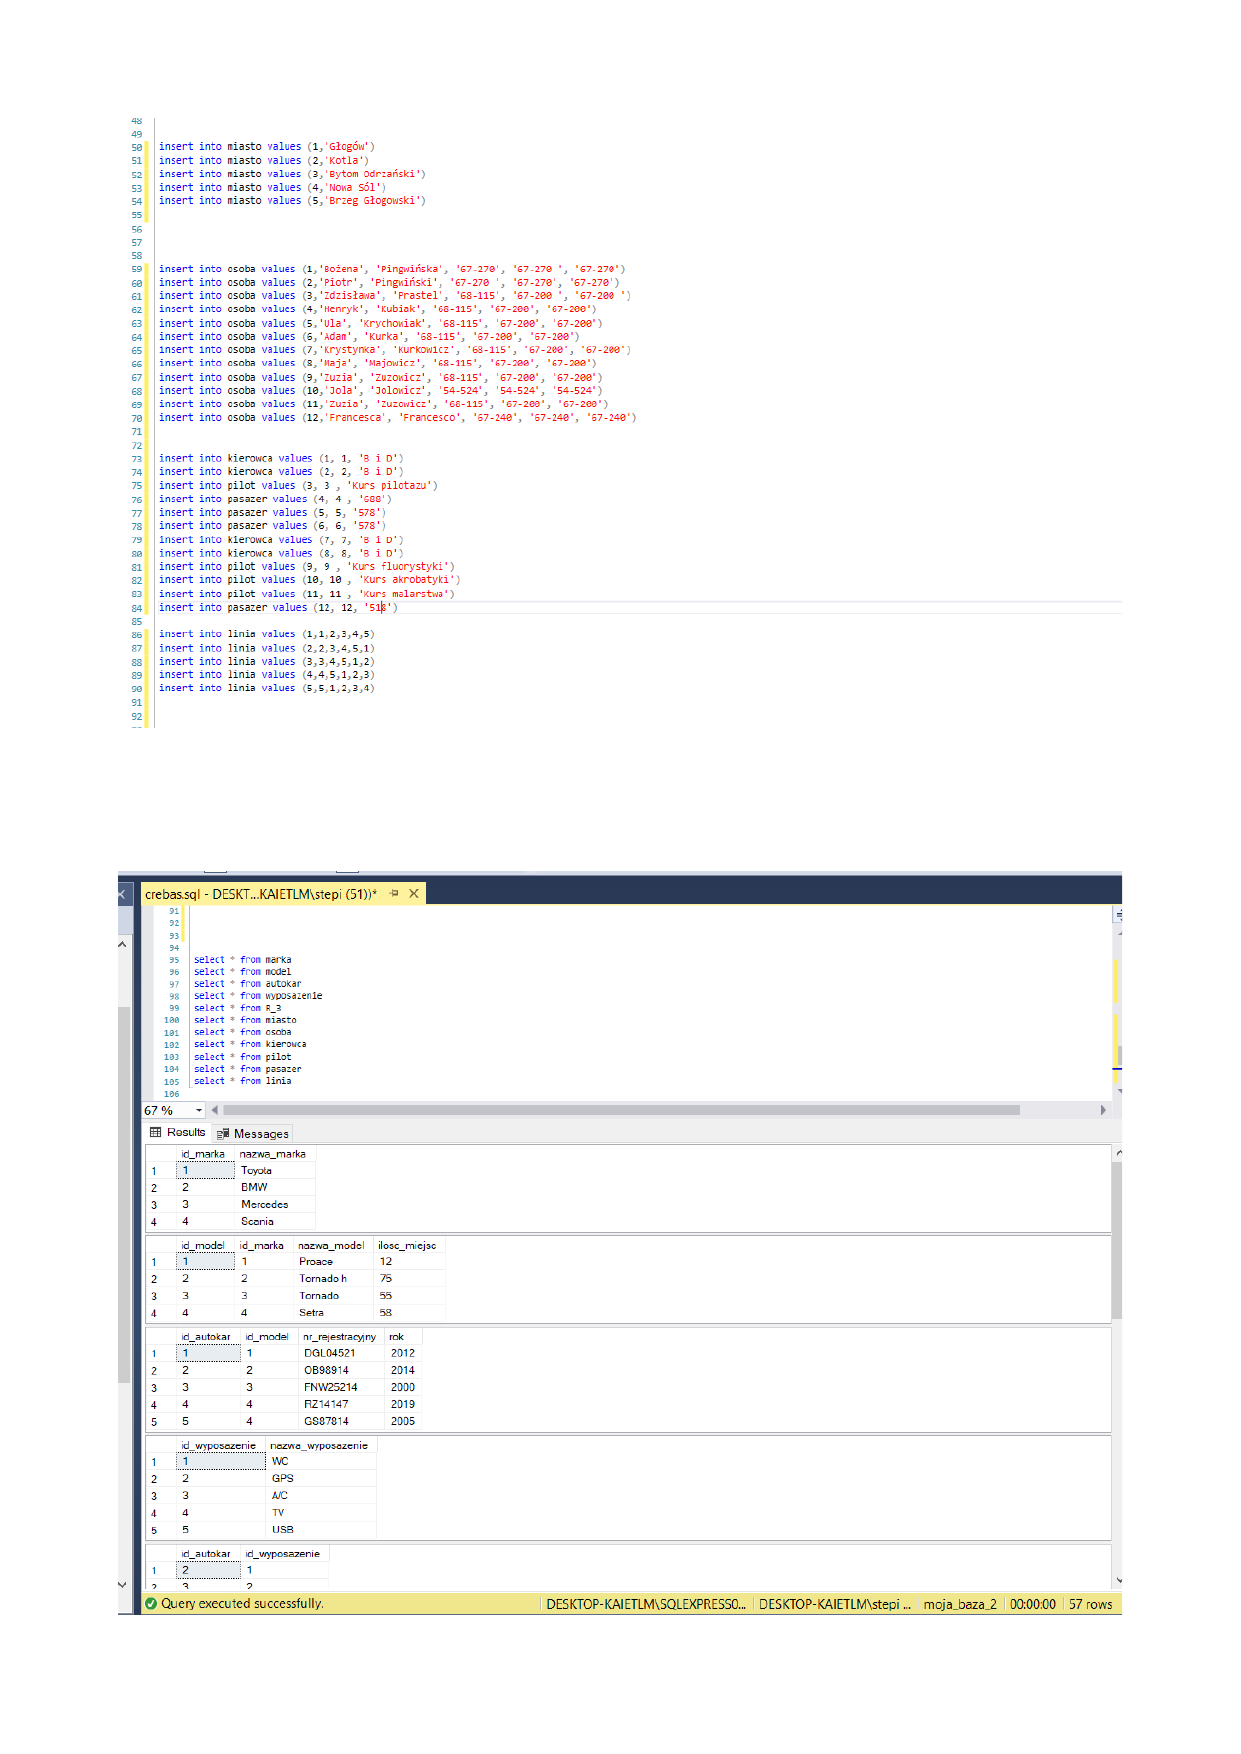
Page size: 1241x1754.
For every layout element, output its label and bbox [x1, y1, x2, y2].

picture [118, 118, 1123, 728]
picture [118, 871, 1123, 1615]
